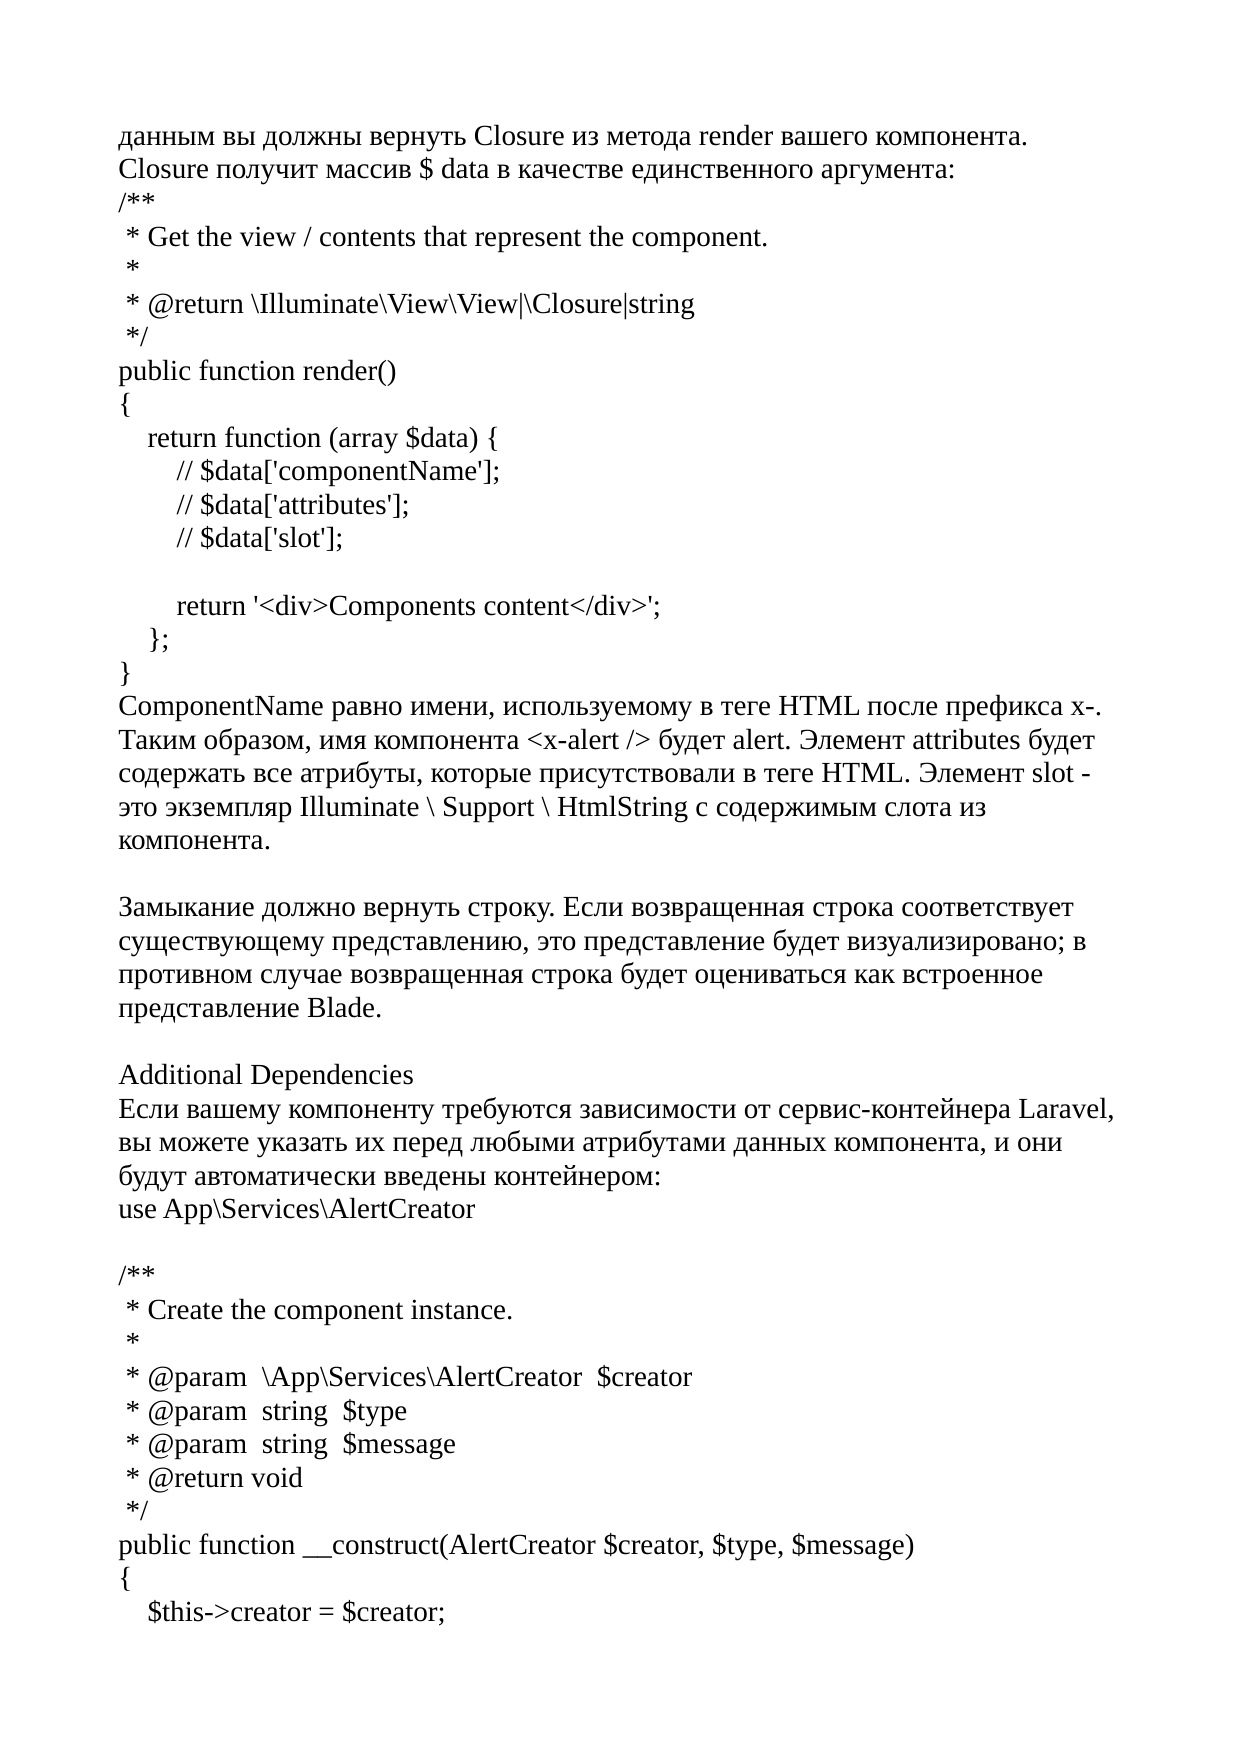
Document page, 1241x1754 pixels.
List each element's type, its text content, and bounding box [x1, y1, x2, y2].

text * Get the view / contents that represent the component. [118, 219, 1122, 252]
text * [118, 252, 1122, 286]
text // $data['componentName']; [118, 453, 1122, 487]
text $this->creator = $creator; [118, 1594, 1122, 1627]
text // $data['attributes']; [118, 487, 1122, 521]
text Если вашему компоненту требуются зависимости от сервис-контейнера Laravel, вы можете указать их перед любыми атрибутами данных компонента, и они будут автоматически введены контейнером: [118, 1091, 1122, 1191]
text Additional Dependencies [118, 1057, 1122, 1091]
text Замыкание должно вернуть строку. Если возвращенная строка соответствует существующему представлению, это представление будет визуализировано; в противном случае возвращенная строка будет оцениваться как встроенное представление Blade. [118, 889, 1122, 1024]
text /** [118, 185, 1122, 219]
text * [118, 1326, 1122, 1359]
text use App\Services\AlertCreator [118, 1191, 1122, 1225]
text * @param string $type [118, 1393, 1122, 1426]
text return function (array $data) { [118, 420, 1122, 453]
text данным вы должны вернуть Closure из метода render вашего компонента. Closure получит массив $ data в качестве единственного аргумента: [118, 118, 1122, 185]
text // $data['slot']; [118, 521, 1122, 554]
text } [118, 655, 1122, 688]
text * @param string $message [118, 1426, 1122, 1460]
text public function render() [118, 353, 1122, 386]
text */ [118, 319, 1122, 353]
text return '<div>Components content</div>'; [118, 588, 1122, 621]
text */ [118, 1493, 1122, 1527]
text { [118, 386, 1122, 420]
text * @return \Illuminate\View\View|\Closure|string [118, 286, 1122, 319]
text * @param \App\Services\AlertCreator $creator [118, 1359, 1122, 1393]
text }; [118, 621, 1122, 655]
text public function __construct(AlertCreator $creator, $type, $message) [118, 1527, 1122, 1560]
text * Create the component instance. [118, 1292, 1122, 1326]
text { [118, 1560, 1122, 1594]
text * @return void [118, 1460, 1122, 1493]
text /** [118, 1258, 1122, 1292]
text ComponentName равно имени, используемому в теге HTML после префикса x-. Таким образом, имя компонента <x-alert /> будет alert. Элемент attributes будет содержать все атрибуты, которые присутствовали в теге HTML. Элемент slot - это экземпляр Illuminate \ Support \ HtmlString с содержимым слота из компонента. [118, 688, 1122, 856]
